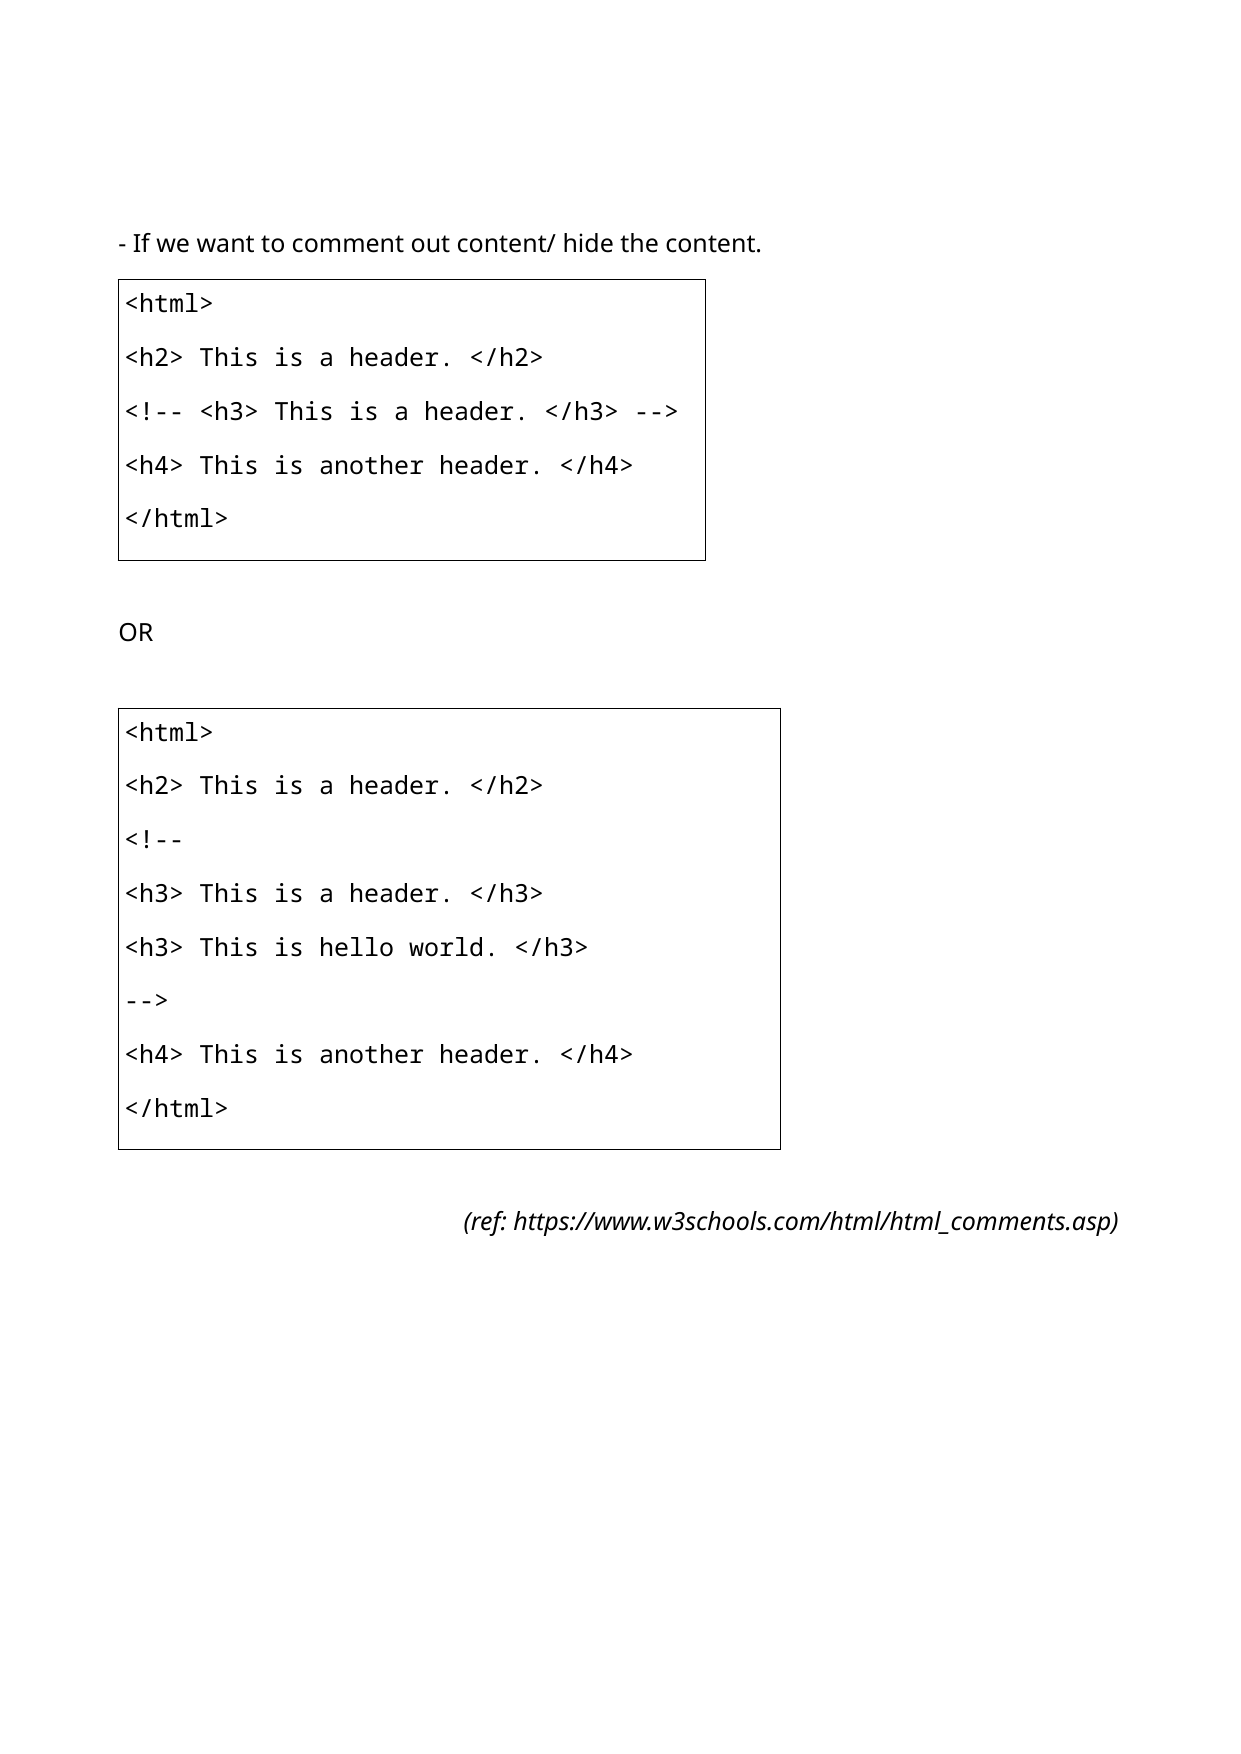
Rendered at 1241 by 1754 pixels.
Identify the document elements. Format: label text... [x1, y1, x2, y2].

text OR [118, 614, 1122, 688]
table_header <html> <h2> This is a header. </h2> <!-- <h3> This is a header. </h3> --> <h4> This is another header. </h4> </html> [119, 280, 705, 560]
text (ref: https://www.w3schools.com/html/html_comments.asp) [118, 1204, 1122, 1238]
text - If we want to comment out content/ hide the content. [118, 226, 1122, 260]
table_header <html> <h2> This is a header. </h2> <!-- <h3> This is a header. </h3> <h3> This is hello world. </h3> --> <h4> This is another header. </h4> </html> [119, 709, 780, 1149]
